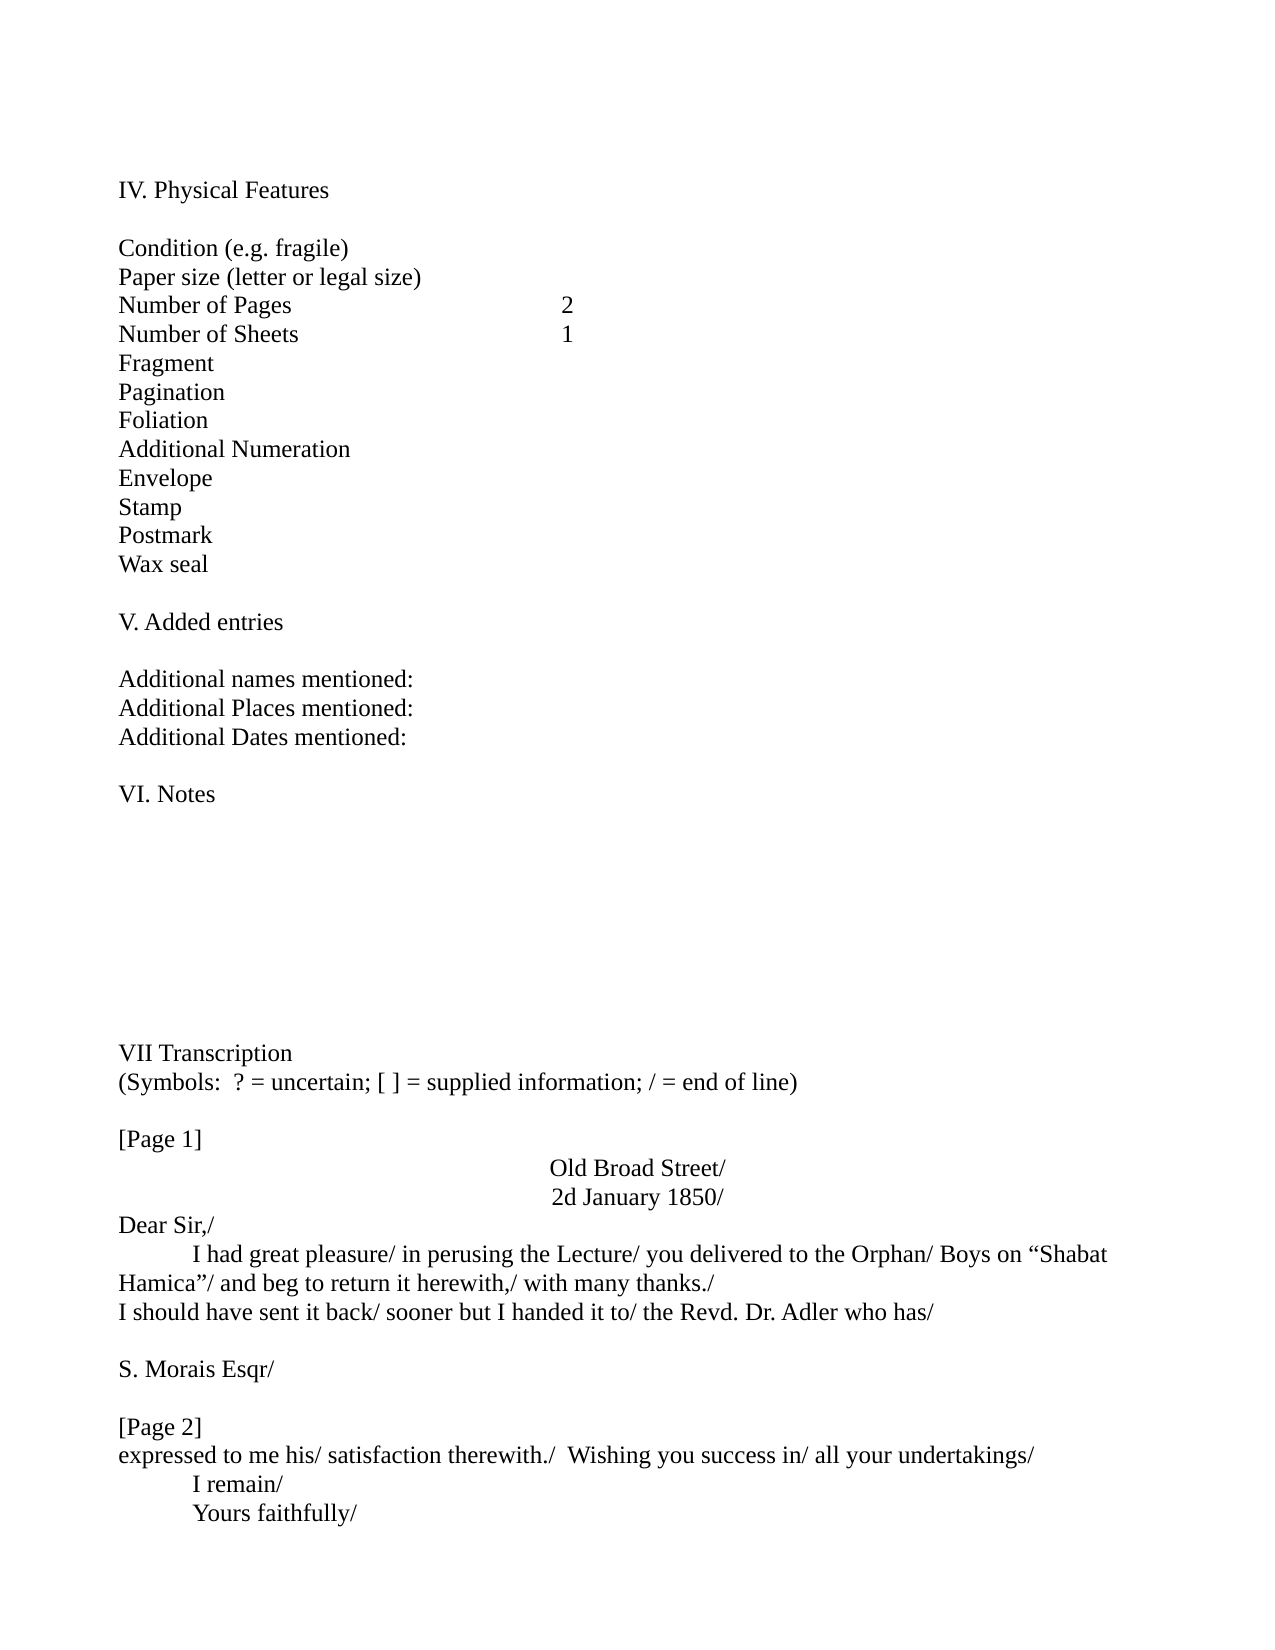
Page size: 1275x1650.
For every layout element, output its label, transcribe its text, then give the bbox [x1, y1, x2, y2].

text [Page 1] [118, 1124, 1157, 1153]
text Additional Dates mentioned: [118, 722, 1157, 751]
text Fragment [118, 348, 1157, 377]
text I should have sent it back/ sooner but I handed it to/ the Revd. Dr. Adler who has/ [118, 1297, 1157, 1326]
text expressed to me his/ satisfaction therewith./ Wishing you success in/ all your undertakings/ [118, 1441, 1157, 1469]
text [Page 2] [118, 1412, 1157, 1441]
text Additional Numeration [118, 434, 1157, 463]
text I remain/ [118, 1469, 1157, 1498]
text Condition (e.g. fragile) [118, 233, 1157, 262]
text VI. Notes [118, 779, 1157, 808]
text Envelope [118, 463, 1157, 492]
text Yours faithfully/ [118, 1498, 1157, 1527]
text Stamp [118, 492, 1157, 521]
text Number of Sheets 1 [118, 319, 1157, 348]
text I had great pleasure/ in perusing the Lecture/ you delivered to the Orphan/ Boys on “Shabat Hamica”/ and beg to return it herewith,/ with many thanks./ [118, 1239, 1157, 1297]
text Foliation [118, 406, 1157, 434]
text Dear Sir,/ [118, 1211, 1157, 1239]
text Postmark [118, 521, 1157, 549]
text V. Added entries [118, 607, 1157, 636]
text S. Morais Esqr/ [118, 1354, 1157, 1383]
text IV. Physical Features [118, 176, 1157, 204]
text 2d January 1850/ [118, 1182, 1157, 1211]
text Wax seal [118, 549, 1157, 578]
text Paper size (letter or legal size) [118, 262, 1157, 291]
text (Symbols: ? = uncertain; [ ] = supplied information; / = end of line) [118, 1067, 1157, 1096]
text Old Broad Street/ [118, 1153, 1157, 1182]
text Additional Places mentioned: [118, 693, 1157, 722]
text VII Transcription [118, 1038, 1157, 1067]
text Pagination [118, 377, 1157, 406]
text Number of Pages 2 [118, 291, 1157, 319]
text Additional names mentioned: [118, 664, 1157, 693]
